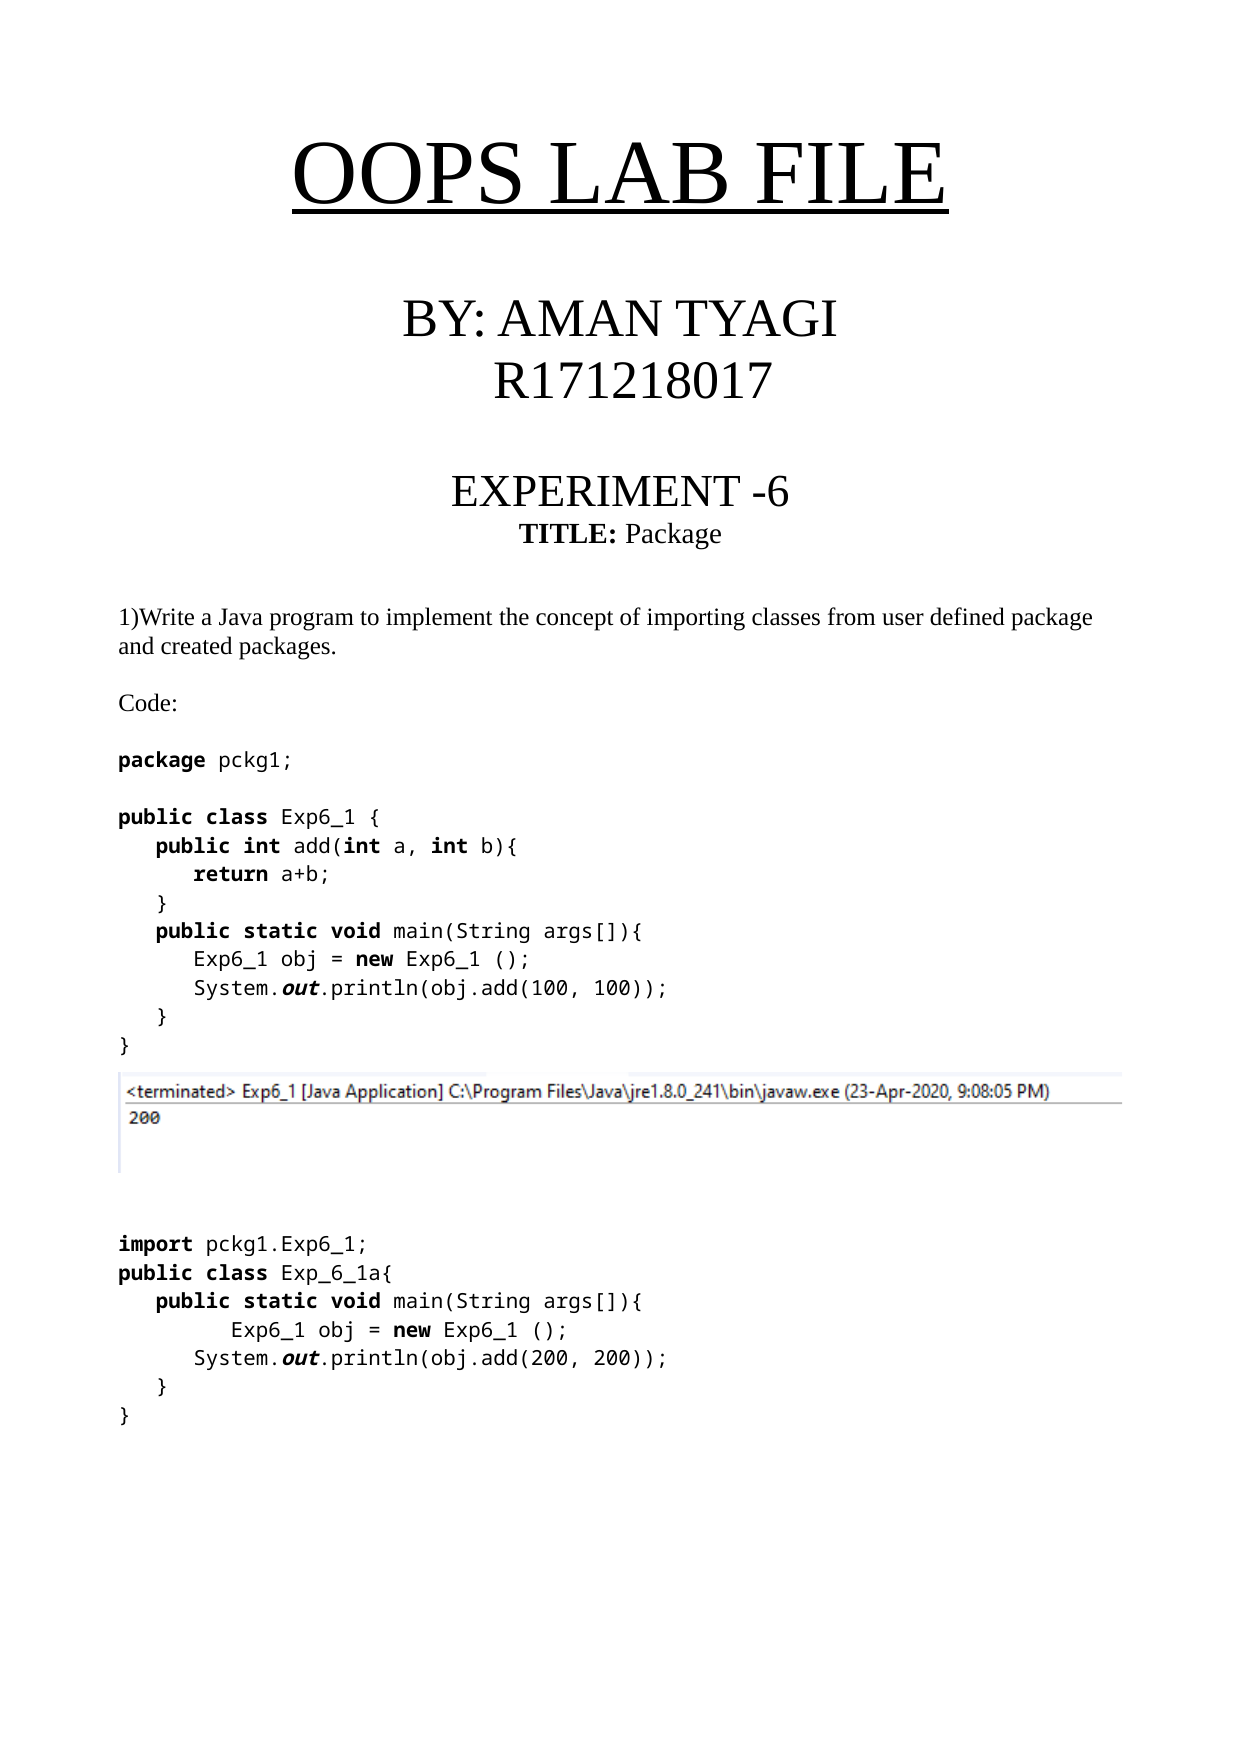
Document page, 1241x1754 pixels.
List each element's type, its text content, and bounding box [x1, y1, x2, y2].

picture [118, 1072, 1123, 1173]
text } [118, 1001, 1122, 1030]
text public static void main(String args[]){ [118, 1286, 1122, 1315]
text package pckg1; [118, 746, 1122, 774]
text import pckg1.Exp6_1; [118, 1229, 1122, 1258]
text BY: AMAN TYAGI [118, 286, 1122, 348]
text } [118, 1030, 1122, 1058]
text public class Exp6_1 { [118, 802, 1122, 831]
text System.out.println(obj.add(200, 200)); [118, 1343, 1122, 1372]
text } [118, 1400, 1122, 1428]
text 1)Write a Java program to implement the concept of importing classes from user defined package and created packages. [118, 602, 1122, 659]
text public static void main(String args[]){ [118, 916, 1122, 944]
text } [118, 888, 1122, 916]
text OOPS LAB FILE [118, 118, 1122, 223]
text Code: [118, 688, 1122, 717]
text } [118, 1372, 1122, 1400]
text public int add(int a, int b){ [118, 831, 1122, 859]
text System.out.println(obj.add(100, 100)); [118, 973, 1122, 1001]
text Exp6_1 obj = new Exp6_1 (); [118, 944, 1122, 973]
text R171218017 [118, 348, 1122, 410]
text EXPERIMENT -6 [118, 463, 1122, 516]
text TITLE: Package [118, 516, 1122, 549]
text public class Exp_6_1a{ [118, 1258, 1122, 1286]
text Exp6_1 obj = new Exp6_1 (); [118, 1315, 1122, 1343]
text return a+b; [118, 859, 1122, 888]
